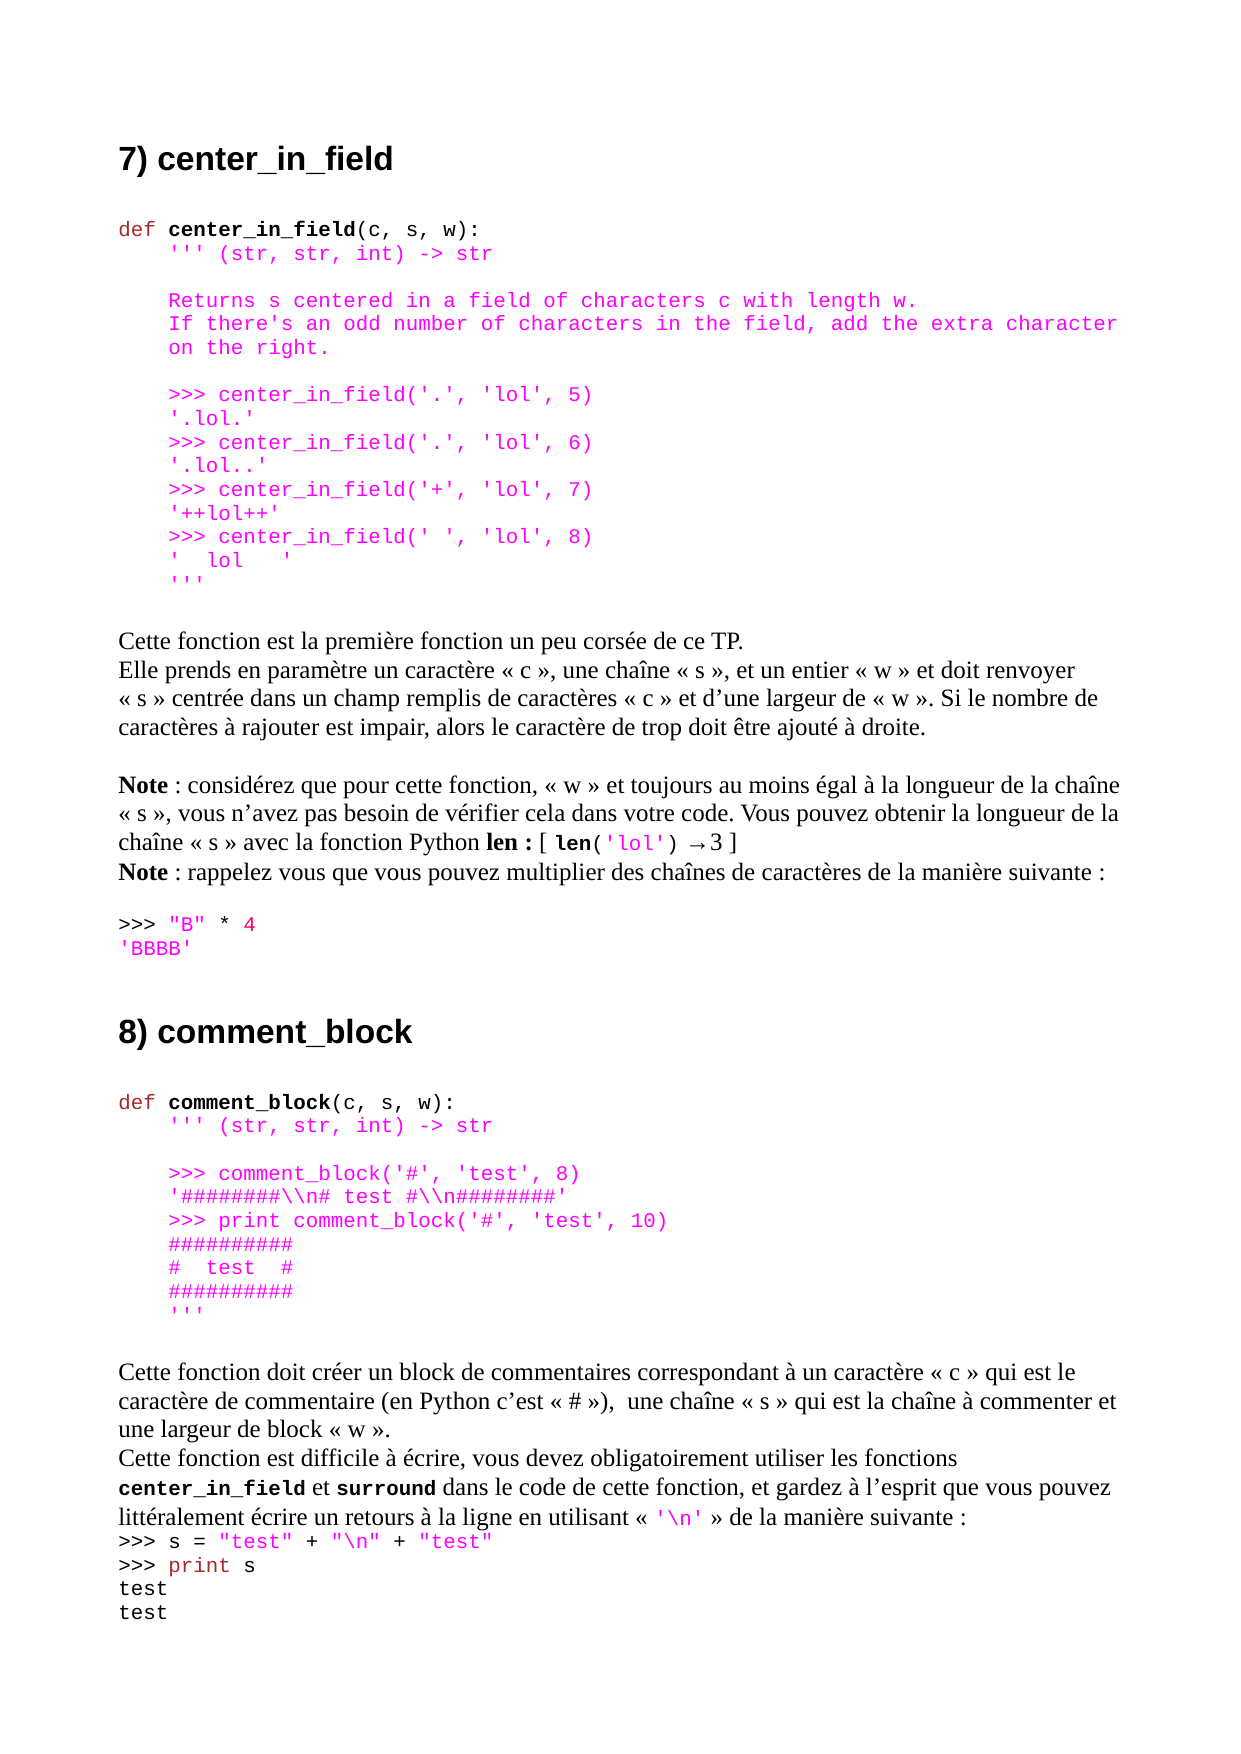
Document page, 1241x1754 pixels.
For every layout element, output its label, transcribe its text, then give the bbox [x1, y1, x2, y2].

text '########\\n# test #\\n########' [118, 1186, 1122, 1210]
text test [118, 1602, 1122, 1626]
text Cette fonction est la première fonction un peu corsée de ce TP. [118, 626, 1122, 655]
text ########## [118, 1281, 1122, 1304]
text If there's an odd number of characters in the field, add the extra character [118, 313, 1122, 337]
text >>> center_in_field('.', 'lol', 6) [118, 432, 1122, 455]
text Cette fonction est difficile à écrire, vous devez obligatoirement utiliser les fonctions center_in_field et surround dans le code de cette fonction, et gardez à l’esprit que vous pouvez littéralement écrire un retours à la ligne en utilisant « '\n' » de la manière suivante : [118, 1443, 1122, 1531]
text Elle prends en paramètre un caractère « c », une chaîne « s », et un entier « w » et doit renvoyer « s » centrée dans un champ remplis de caractères « c » et d’une largeur de « w ». Si le nombre de caractères à rajouter est impair, alors le caractère de trop doit être ajouté à droite. [118, 655, 1122, 741]
text '++lol++' [118, 503, 1122, 526]
text '.lol.' [118, 408, 1122, 432]
text def center_in_field(c, s, w): [118, 219, 1122, 242]
text ''' (str, str, int) -> str [118, 1115, 1122, 1139]
text >>> center_in_field('.', 'lol', 5) [118, 384, 1122, 408]
text Note : rappelez vous que vous pouvez multiplier des chaînes de caractères de la manière suivante : [118, 857, 1122, 886]
text >>> print s [118, 1555, 1122, 1578]
text on the right. [118, 337, 1122, 361]
subtitle 7) center_in_field [118, 139, 1122, 178]
text Returns s centered in a field of characters c with length w. [118, 290, 1122, 313]
text >>> center_in_field(' ', 'lol', 8) [118, 526, 1122, 550]
subtitle 8) comment_block [118, 1012, 1122, 1051]
text Note : considérez que pour cette fonction, « w » et toujours au moins égal à la longueur de la chaîne « s », vous n’avez pas besoin de vérifier cela dans votre code. Vous pouvez obtenir la longueur de la chaîne « s » avec la fonction Python len : [ len('lol') →3 ] [118, 770, 1122, 857]
text test [118, 1578, 1122, 1602]
text ''' [118, 573, 1122, 597]
text >>> s = "test" + "\n" + "test" [118, 1531, 1122, 1555]
text >>> print comment_block('#', 'test', 10) [118, 1210, 1122, 1234]
text ''' [118, 1304, 1122, 1328]
text # test # [118, 1257, 1122, 1281]
text '.lol..' [118, 455, 1122, 479]
text ########## [118, 1234, 1122, 1257]
text def comment_block(c, s, w): [118, 1092, 1122, 1115]
text 'BBBB' [118, 938, 1122, 962]
text >>> comment_block('#', 'test', 8) [118, 1163, 1122, 1186]
text ''' (str, str, int) -> str [118, 242, 1122, 266]
text >>> center_in_field('+', 'lol', 7) [118, 479, 1122, 503]
text >>> "B" * 4 [118, 914, 1122, 938]
text ' lol ' [118, 550, 1122, 573]
text Cette fonction doit créer un block de commentaires correspondant à un caractère « c » qui est le caractère de commentaire (en Python c’est « # »), une chaîne « s » qui est la chaîne à commenter et une largeur de block « w ». [118, 1357, 1122, 1443]
